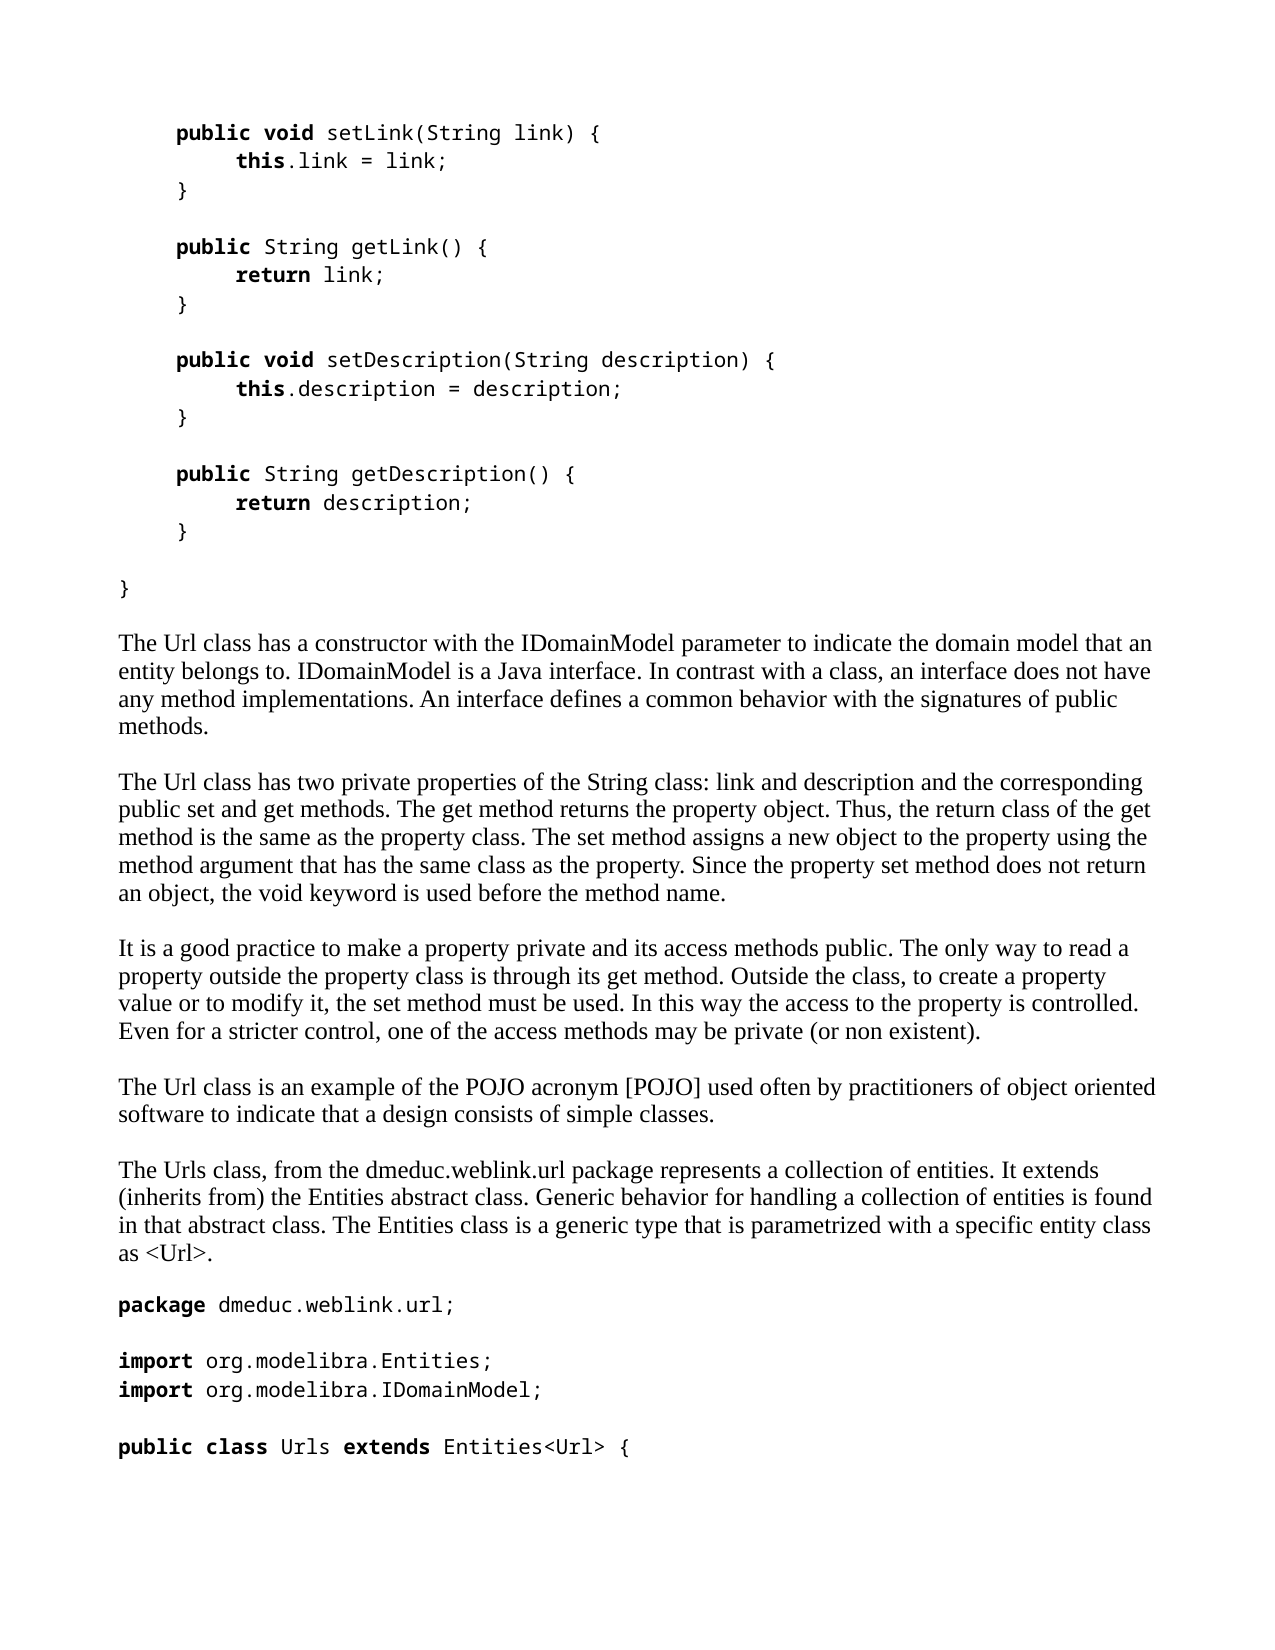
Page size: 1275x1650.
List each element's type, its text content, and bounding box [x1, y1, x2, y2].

text public String getDescription() { [118, 459, 1157, 488]
text return description; [118, 488, 1157, 516]
text import org.modelibra.Entities; [118, 1347, 1157, 1375]
text public class Urls extends Entities<Url> { [118, 1432, 1157, 1460]
text The Url class has a constructor with the IDomainModel parameter to indicate the domain model that an entity belongs to. IDomainModel is a Java interface. In contrast with a class, an interface does not have any method implementations. An interface defines a common behavior with the signatures of public methods. [118, 629, 1157, 740]
text It is a good practice to make a property private and its access methods public. The only way to read a property outside the property class is through its get method. Outside the class, to create a property value or to modify it, the set method must be used. In this way the access to the property is controlled. Even for a stricter control, one of the access methods may be private (or non existent). [118, 934, 1157, 1045]
text } [118, 573, 1157, 602]
text } [118, 516, 1157, 545]
text return link; [118, 260, 1157, 289]
text public void setDescription(String description) { [118, 346, 1157, 374]
text this.description = description; [118, 374, 1157, 402]
text The Url class has two private properties of the String class: link and description and the corresponding public set and get methods. The get method returns the property object. Thus, the return class of the get method is the same as the property class. The set method assigns a new object to the property using the method argument that has the same class as the property. Since the property set method does not return an object, the void keyword is used before the method name. [118, 768, 1157, 906]
text } [118, 402, 1157, 431]
text this.link = link; [118, 147, 1157, 175]
text } [118, 175, 1157, 203]
text The Url class is an example of the POJO acronym [POJO] used often by practitioners of object oriented software to indicate that a design consists of simple classes. [118, 1073, 1157, 1128]
text public String getLink() { [118, 232, 1157, 260]
text The Urls class, from the dmeduc.weblink.url package represents a collection of entities. It extends (inherits from) the Entities abstract class. Generic behavior for handling a collection of entities is found in that abstract class. The Entities class is a generic type that is parametrized with a specific entity class as <Url>. [118, 1156, 1157, 1267]
text } [118, 289, 1157, 317]
text import org.modelibra.IDomainModel; [118, 1375, 1157, 1403]
text public void setLink(String link) { [118, 118, 1157, 147]
text package dmeduc.weblink.url; [118, 1290, 1157, 1318]
